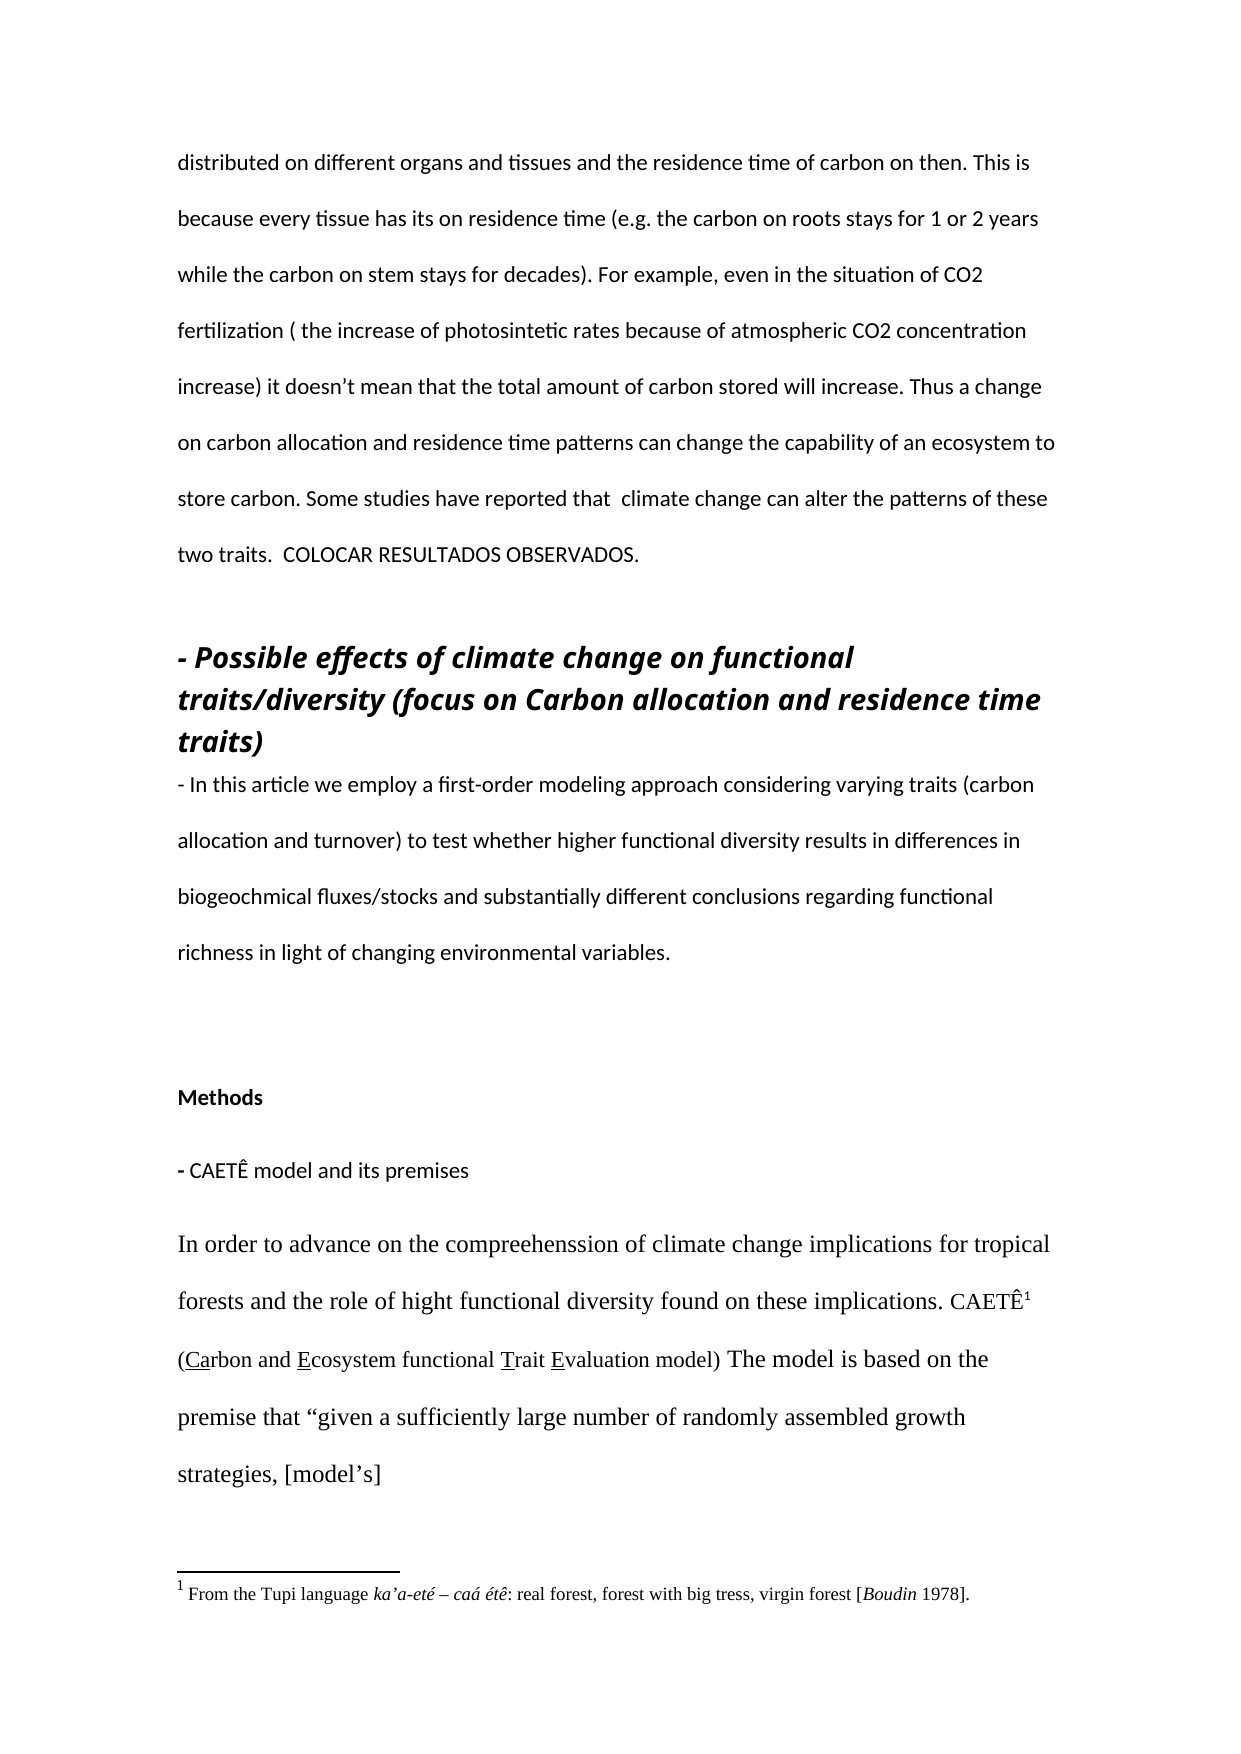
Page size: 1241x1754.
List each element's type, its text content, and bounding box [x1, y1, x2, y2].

text distributed on different organs and tissues and the residence time of carbon on then. This is because every tissue has its on residence time (e.g. the carbon on roots stays for 1 or 2 years while the carbon on stem stays for decades). For example, even in the situation of CO2 fertilization ( the increase of photosintetic rates because of atmospheric CO2 concentration increase) it doesn’t mean that the total amount of carbon stored will increase. Thus a change on carbon allocation and residence time patterns can change the capability of an ecosystem to store carbon. Some studies have reported that climate change can alter the patterns of these two traits. COLOCAR RESULTADOS OBSERVADOS. [177, 148, 1063, 568]
text - In this article we employ a first-order modeling approach considering varying traits (carbon allocation and turnover) to test whether higher functional diversity results in differences in biogeochmical fluxes/stocks and substantially different conclusions regarding functional richness in light of changing environmental variables. [177, 770, 1063, 966]
text From the Tupi language ka’a-eté – caá étê: real forest, forest with big tress, virgin forest [Boudin 1978]. [177, 1578, 1063, 1606]
text - CAETÊ model and its premises [177, 1156, 1063, 1184]
subtitle - Possible effects of climate change on functional traits/diversity (focus on Carbon allocation and residence time traits) [177, 638, 1063, 761]
text Methods [177, 1083, 1063, 1111]
text In order to advance on the compreehenssion of climate change implications for tropical forests and the role of hight functional diversity found on these implications. CAETÊ (Carbon and Ecosystem functional Trait Evaluation model) The model is based on the premise that “given a sufficiently large number of randomly assembled growth strategies, [model’s] [177, 1229, 1063, 1488]
